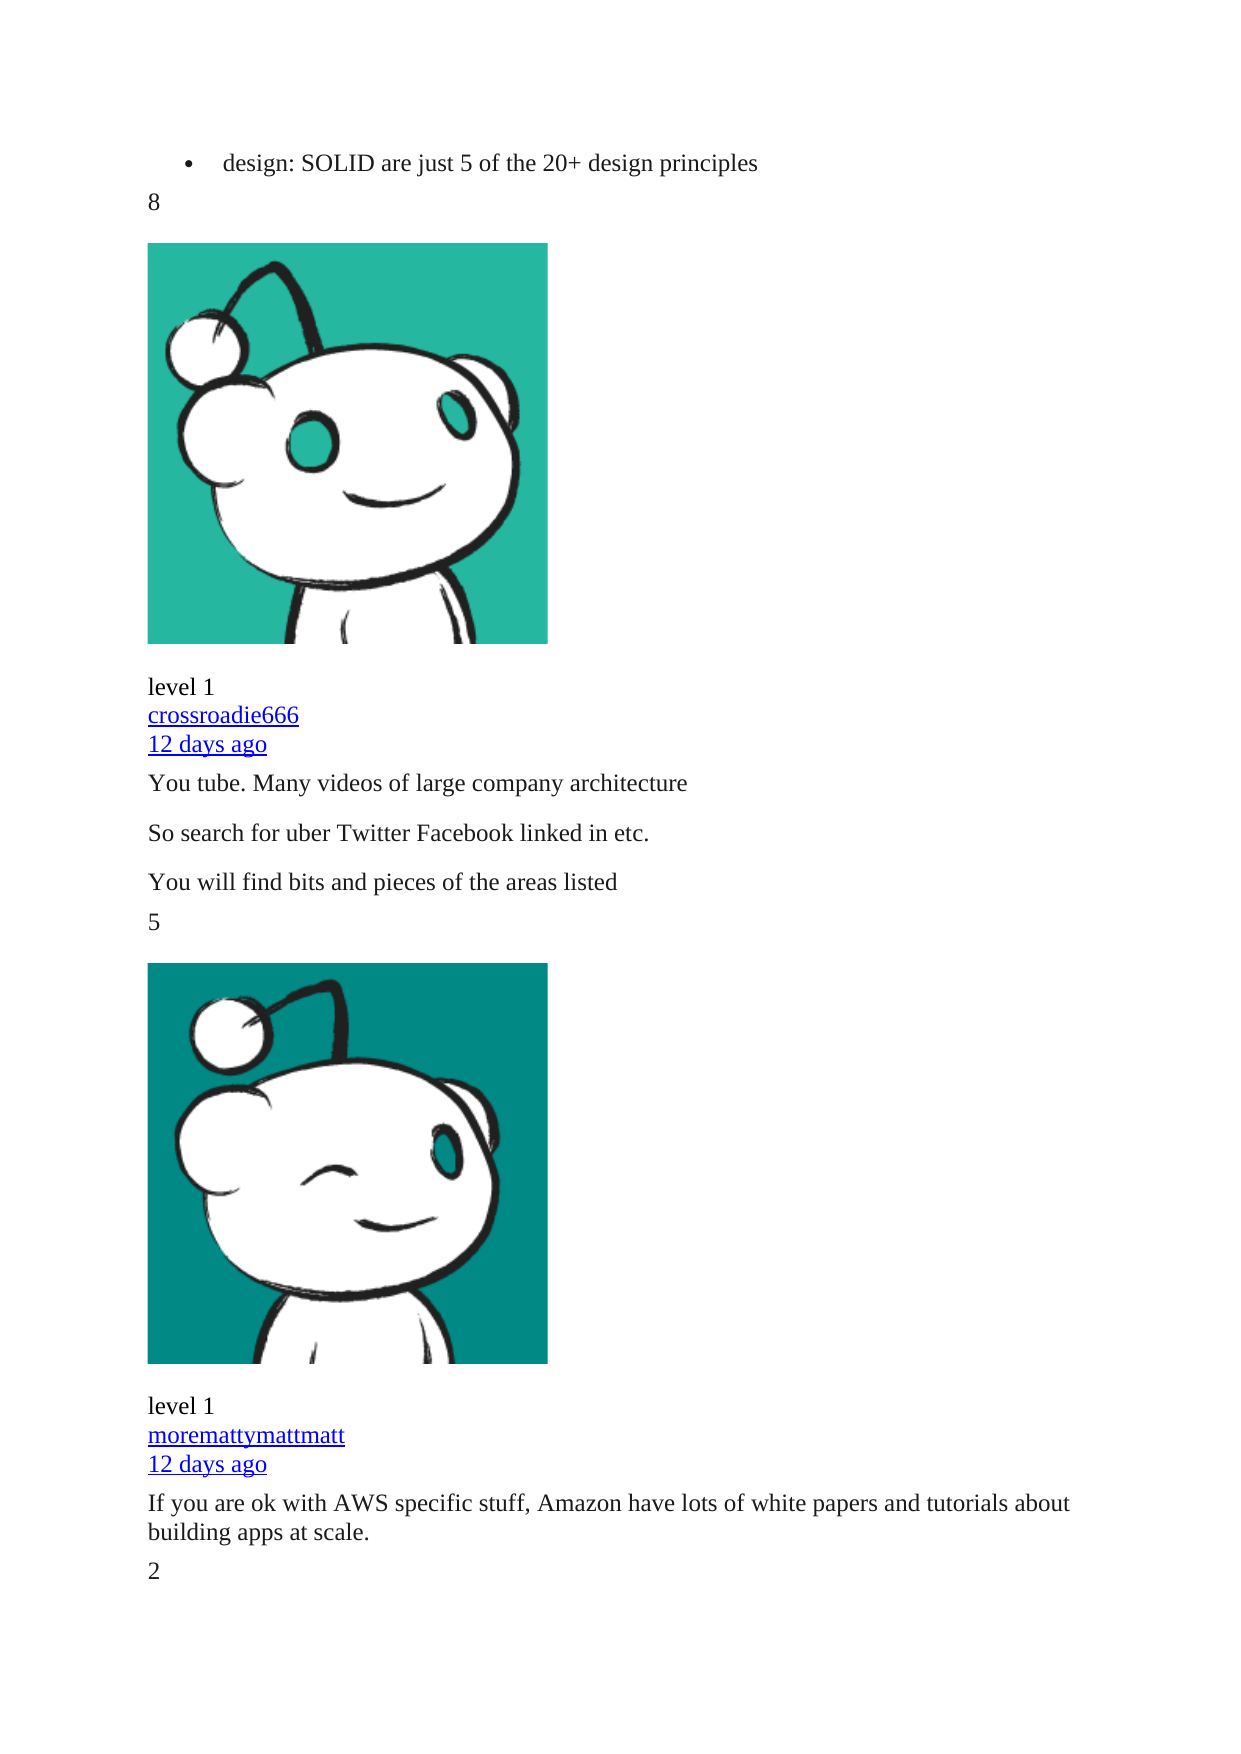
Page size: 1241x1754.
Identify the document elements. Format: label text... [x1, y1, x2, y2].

text moremattymattmatt [148, 1420, 1093, 1449]
text If you are ok with AWS specific stuff, Amazon have lots of white papers and tutorials about building apps at scale. [148, 1488, 1093, 1546]
text 12 days ago [148, 1449, 1093, 1478]
text level 1 [148, 1391, 1093, 1420]
text crossroadie666 [148, 700, 1093, 729]
text You tube. Many videos of large company architecture [148, 768, 1093, 797]
text level 1 [148, 672, 1093, 700]
text So search for uber Twitter Facebook linked in etc. [148, 818, 1093, 847]
text You will find bits and pieces of the areas listed [148, 867, 1093, 896]
text 2 [148, 1556, 1093, 1585]
list design: SOLID are just 5 of the 20+ design principles [185, 148, 1093, 176]
text 8 [148, 187, 1093, 216]
text 5 [148, 907, 1093, 935]
text 12 days ago [148, 729, 1093, 758]
